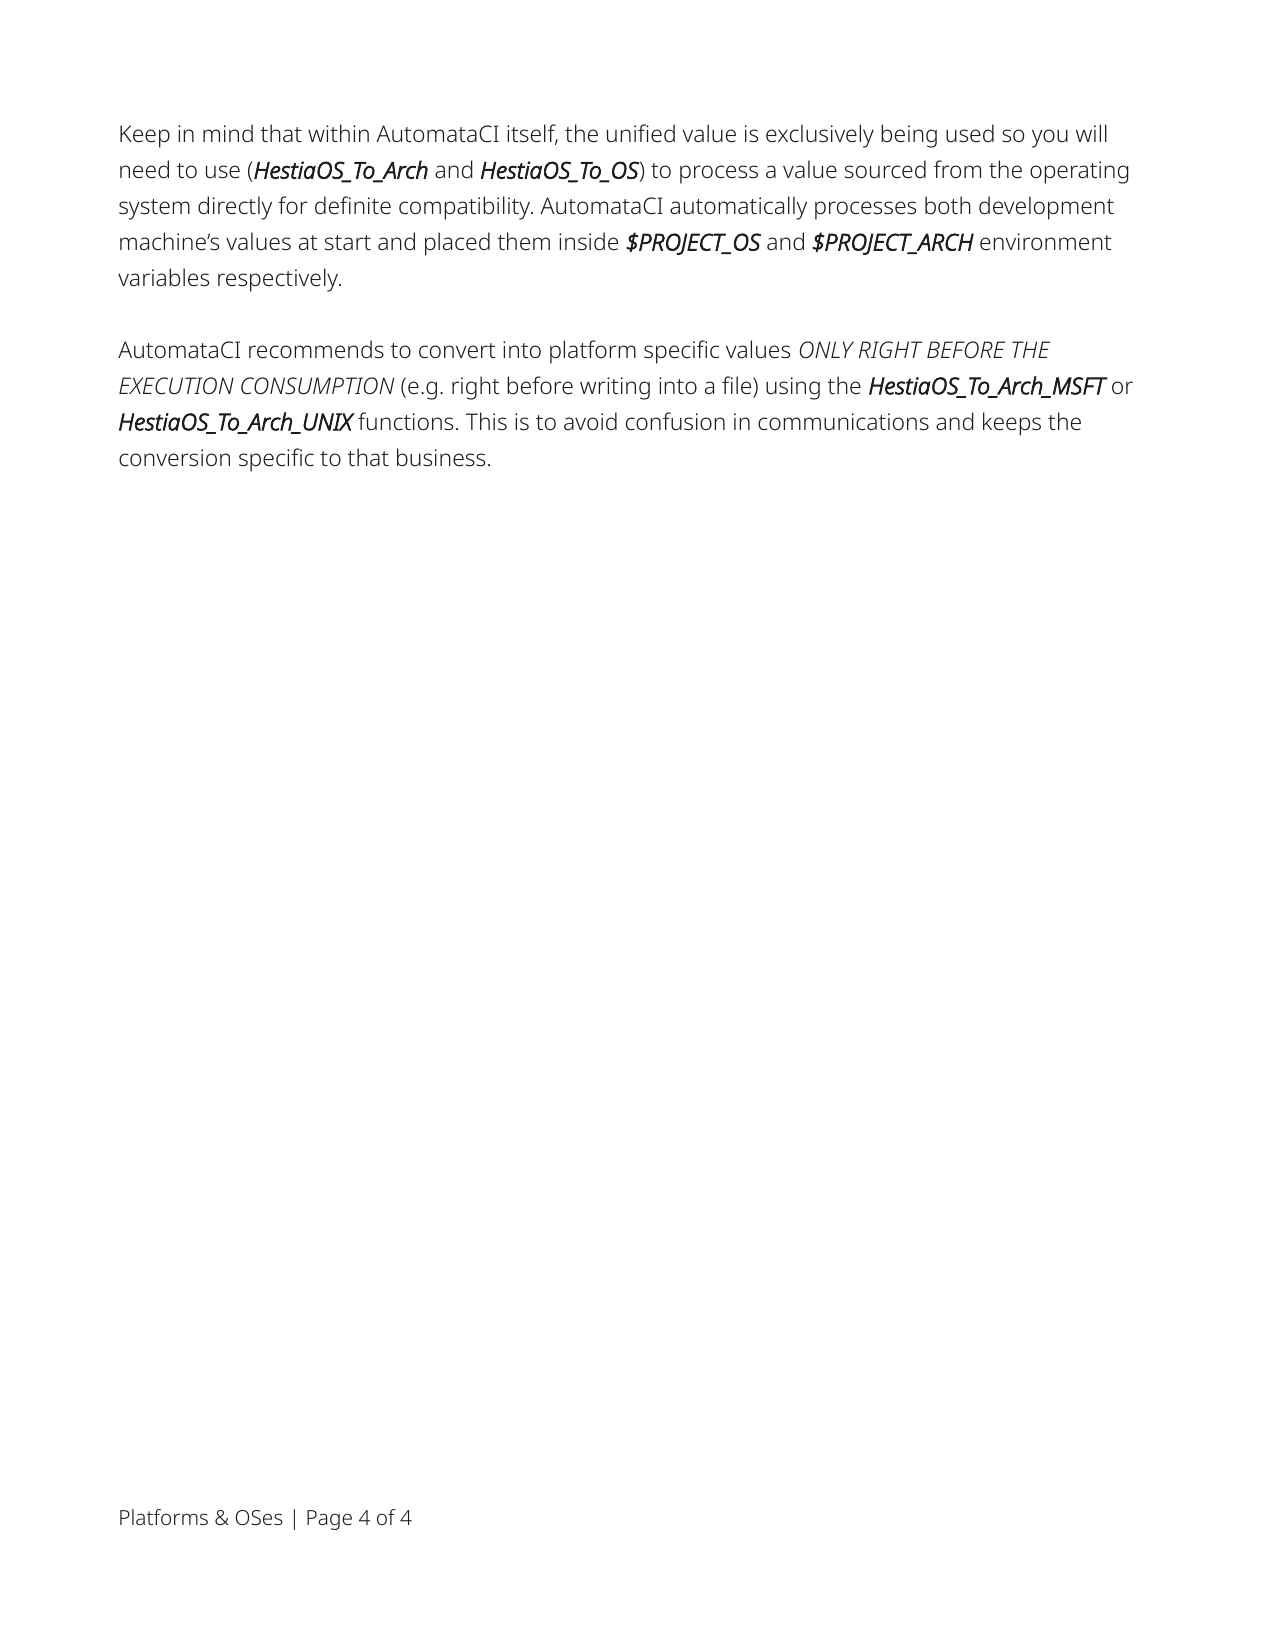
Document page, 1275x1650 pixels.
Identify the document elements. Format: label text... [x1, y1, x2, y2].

text Keep in mind that within AutomataCI itself, the unified value is exclusively being used so you will need to use (HestiaOS_To_Arch and HestiaOS_To_OS) to process a value sourced from the operating system directly for definite compatibility. AutomataCI automatically processes both development machine’s values at start and placed them inside $PROJECT_OS and $PROJECT_ARCH environment variables respectively. [118, 118, 1157, 293]
text AutomataCI recommends to convert into platform specific values ONLY RIGHT BEFORE THE EXECUTION CONSUMPTION (e.g. right before writing into a file) using the HestiaOS_To_Arch_MSFT or HestiaOS_To_Arch_UNIX functions. This is to avoid confusion in communications and keeps the conversion specific to that business. [118, 334, 1157, 473]
